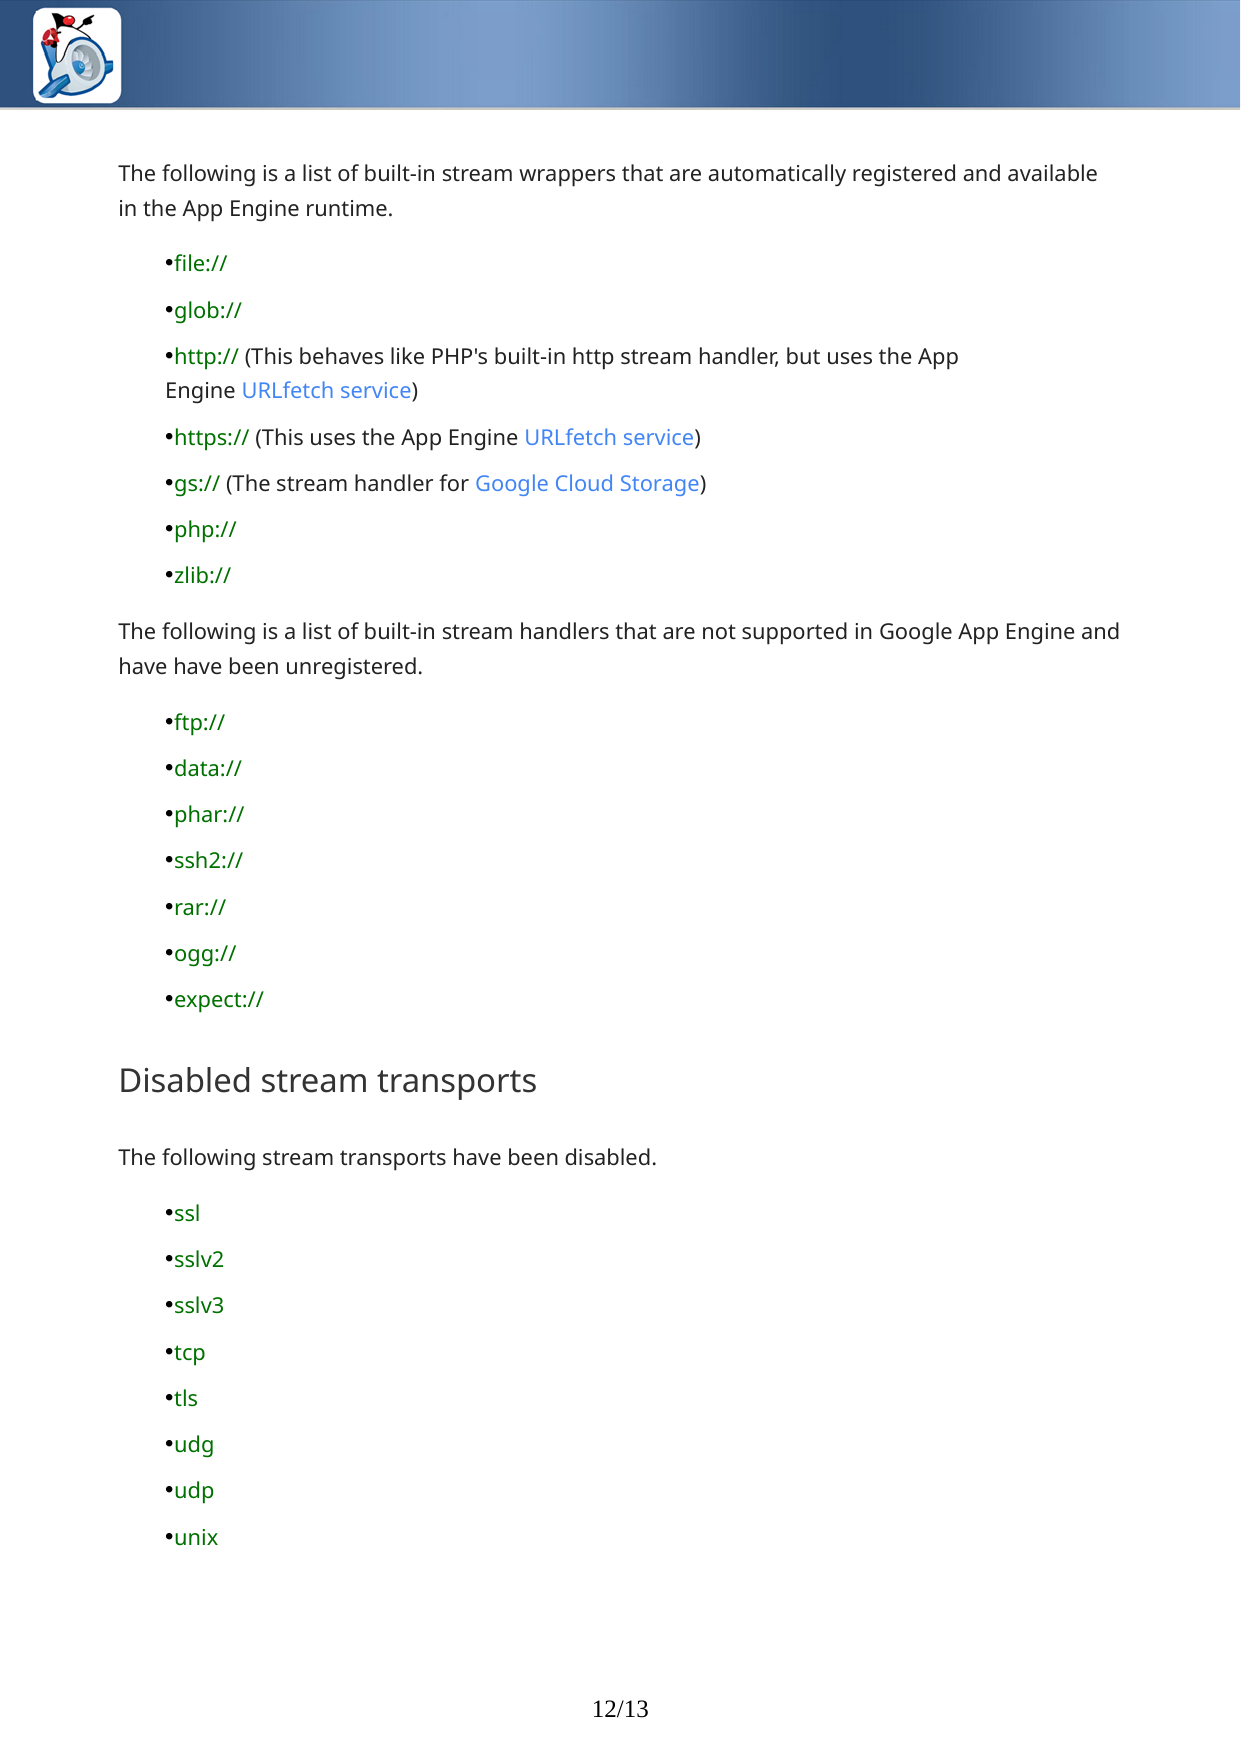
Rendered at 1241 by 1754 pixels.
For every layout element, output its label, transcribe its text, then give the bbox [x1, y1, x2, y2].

list ftp:// [118, 702, 1116, 736]
list glob:// [118, 290, 1116, 324]
list data:// [118, 748, 1116, 783]
list ssh2:// [118, 841, 1116, 875]
list phar:// [118, 794, 1116, 829]
list tcp [118, 1332, 1116, 1366]
list ssl [118, 1193, 1116, 1227]
list udg [118, 1424, 1116, 1459]
list zlib:// [118, 556, 1116, 590]
list gs:// (The stream handler for Google Cloud Storage) [118, 463, 1116, 498]
subtitle Disabled stream transports [118, 1057, 1122, 1102]
text The following is a list of built-in stream wrappers that are automatically registered and available in the App Engine runtime. [118, 153, 1122, 222]
list file:// [118, 244, 1116, 278]
list udp [118, 1471, 1116, 1505]
list ogg:// [118, 933, 1116, 968]
list expect:// [118, 979, 1116, 1014]
list rar:// [118, 887, 1116, 921]
list php:// [118, 509, 1116, 544]
list unix [118, 1517, 1116, 1551]
list https:// (This uses the App Engine URLfetch service) [118, 417, 1116, 451]
list sslv3 [118, 1286, 1116, 1320]
list http:// (This behaves like PHP's built-in http stream handler, but uses the App Engine URLfetch service) [118, 336, 1116, 405]
list tls [118, 1378, 1116, 1412]
text The following is a list of built-in stream handlers that are not supported in Google App Engine and have have been unregistered. [118, 612, 1122, 680]
list sslv2 [118, 1239, 1116, 1274]
picture [0, 0, 1241, 110]
text The following stream transports have been disabled. [118, 1137, 1122, 1172]
